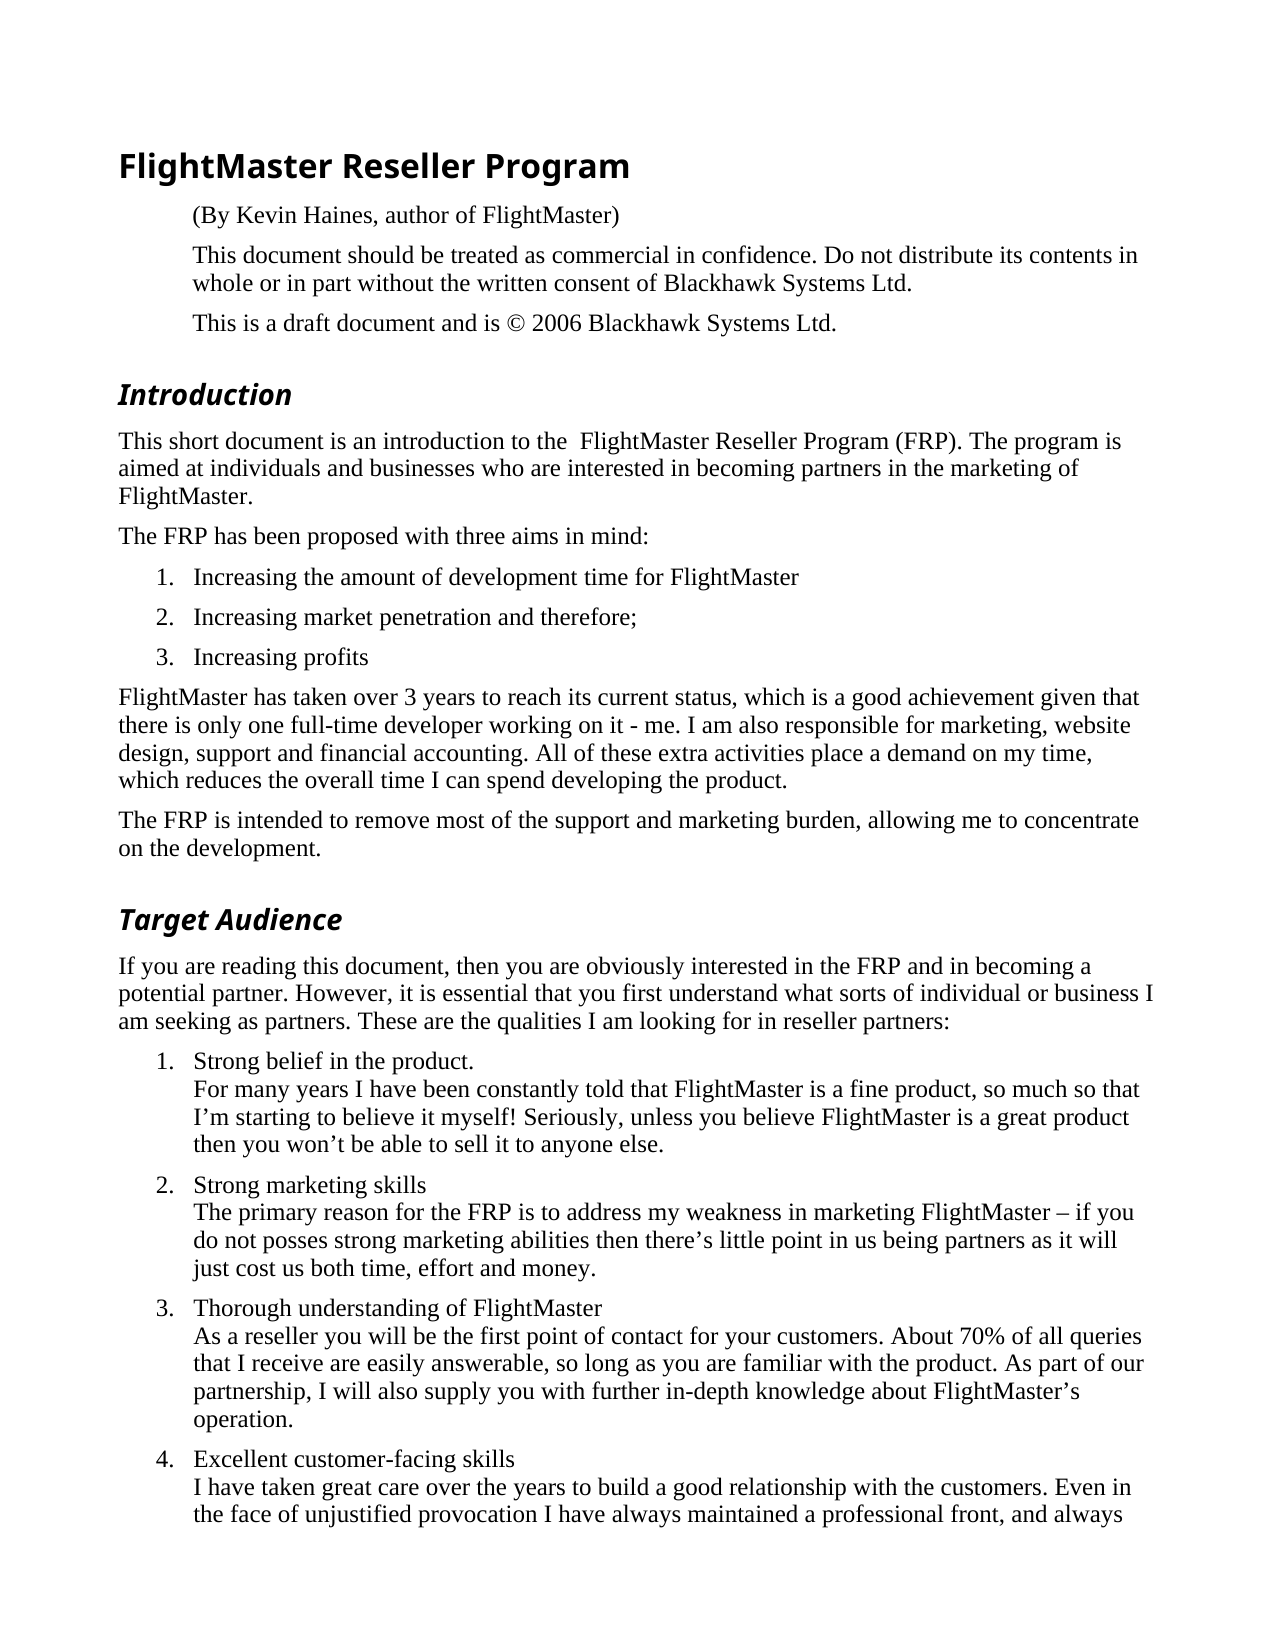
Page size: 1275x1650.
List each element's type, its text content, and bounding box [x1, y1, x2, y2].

list Increasing profits [156, 643, 1157, 671]
subtitle Target Audience [118, 899, 1157, 939]
text This document should be treated as commercial in confidence. Do not distribute its contents in whole or in part without the written consent of Blackhawk Systems Ltd. [192, 242, 1157, 297]
text FlightMaster has taken over 3 years to reach its current status, which is a good achievement given that there is only one full-time developer working on it - me. I am also responsible for marketing, website design, support and financial accounting. All of these extra activities place a demand on my time, which reduces the overall time I can spend developing the product. [118, 683, 1157, 794]
list Increasing market penetration and therefore; [156, 603, 1157, 631]
list Strong marketing skills The primary reason for the FRP is to address my weakness in marketing FlightMaster – if you do not posses strong marketing abilities then there’s little point in us being partners as it will just cost us both time, effort and money. [156, 1171, 1157, 1282]
text This is a draft document and is © 2006 Blackhawk Systems Ltd. [192, 309, 1157, 337]
subtitle FlightMaster Reseller Program [118, 143, 1157, 189]
list Increasing the amount of development time for FlightMaster [156, 563, 1157, 590]
text The FRP has been proposed with three aims in mind: [118, 522, 1157, 550]
list Excellent customer-facing skills I have taken great care over the years to build a good relationship with the customers. Even in the face of unjustified provocation I have always maintained a professional front, and always [156, 1445, 1157, 1528]
text The FRP is intended to remove most of the support and marketing burden, allowing me to concentrate on the development. [118, 807, 1157, 862]
list Strong belief in the product. For many years I have been constantly told that FlightMaster is a fine product, so much so that I’m starting to believe it myself! Seriously, unless you believe FlightMaster is a great product then you won’t be able to sell it to anyone else. [156, 1047, 1157, 1158]
text This short document is an introduction to the FlightMaster Reseller Program (FRP). The program is aimed at individuals and businesses who are interested in becoming partners in the marketing of FlightMaster. [118, 427, 1157, 510]
text (By Kevin Haines, author of FlightMaster) [192, 201, 1157, 229]
subtitle Introduction [118, 375, 1157, 414]
text If you are reading this document, then you are obviously interested in the FRP and in becoming a potential partner. However, it is essential that you first understand what sorts of individual or business I am seeking as partners. These are the qualities I am looking for in reseller partners: [118, 952, 1157, 1035]
list Thorough understanding of FlightMaster As a reseller you will be the first point of contact for your customers. About 70% of all queries that I receive are easily answerable, so long as you are familiar with the product. As part of our partnership, I will also supply you with further in-depth knowledge about FlightMaster’s operation. [156, 1294, 1157, 1433]
